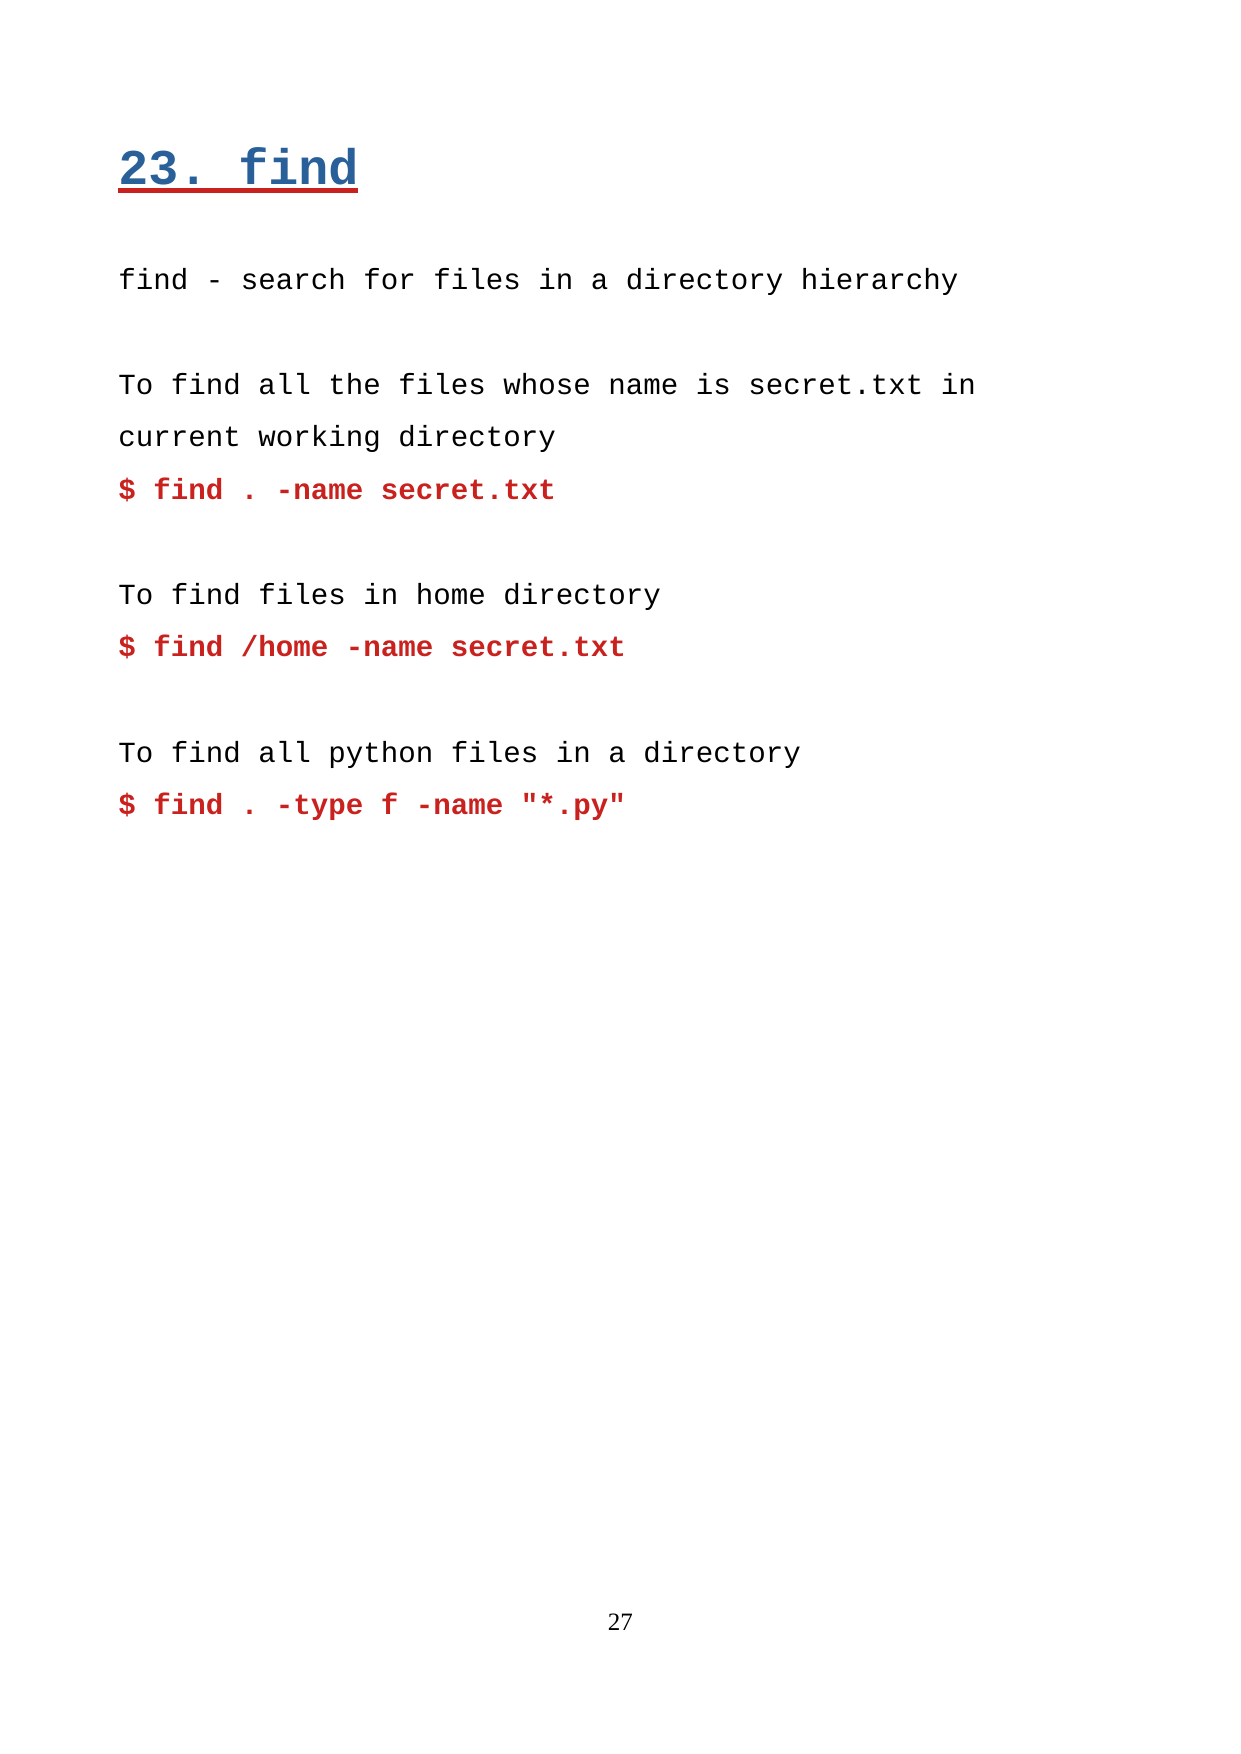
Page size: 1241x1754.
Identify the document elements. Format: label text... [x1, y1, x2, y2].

text To find files in home directory [118, 580, 1122, 613]
text $ find . -type f -name "*.py" [118, 790, 1122, 823]
text find - search for files in a directory hierarchy [118, 265, 1122, 298]
text $ find /home -name secret.txt [118, 633, 1122, 666]
text To find all the files whose name is secret.txt in [118, 370, 1122, 403]
text $ find . -name secret.txt [118, 475, 1122, 508]
text To find all python files in a directory [118, 738, 1122, 771]
text current working directory [118, 422, 1122, 456]
subtitle 23. find [118, 143, 1122, 200]
